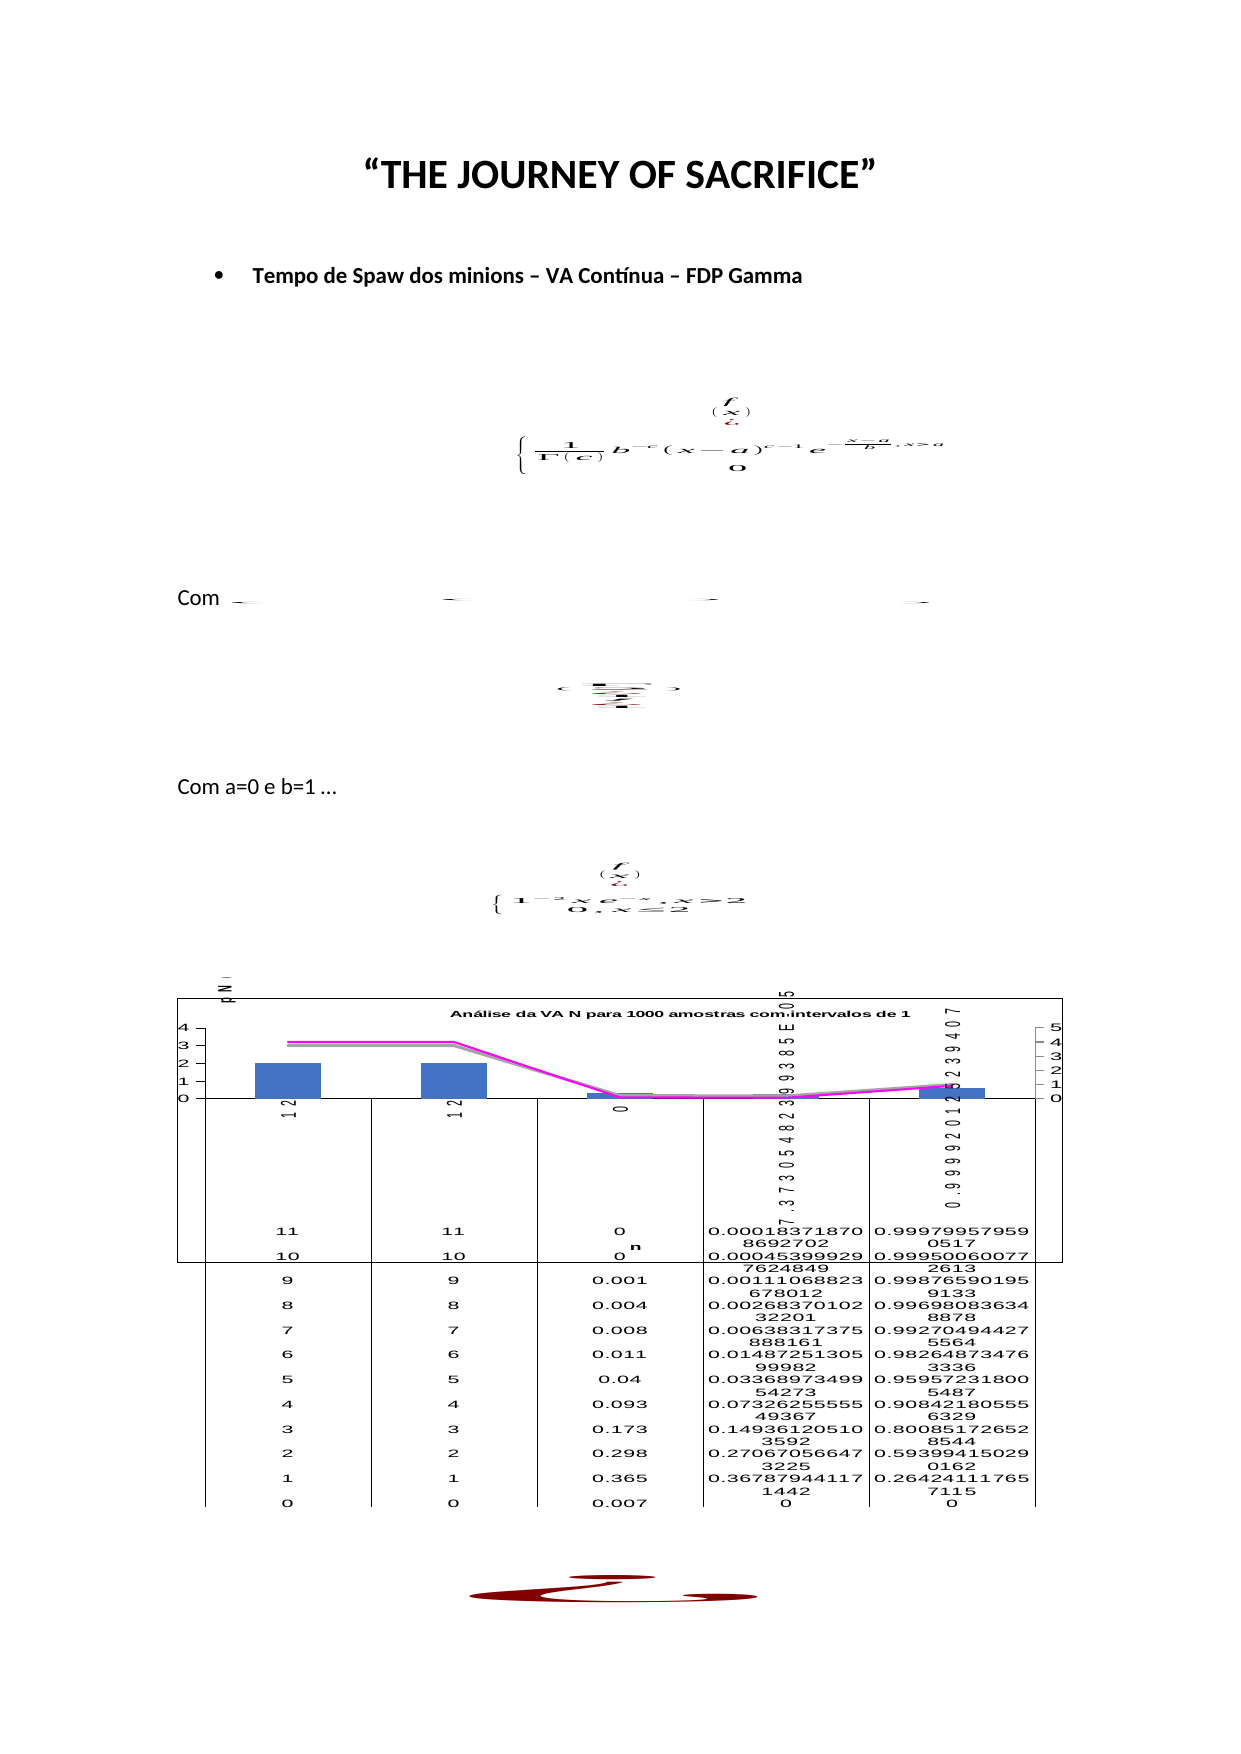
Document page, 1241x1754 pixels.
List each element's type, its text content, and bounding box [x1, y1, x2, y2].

text “THE JOURNEY OF SACRIFICE” [177, 148, 1063, 198]
text Com a=0 e b=1 … [177, 772, 1063, 800]
text Com [177, 583, 1063, 621]
list Tempo de Spaw dos minions – VA Contínua – FDP Gamma [215, 261, 1063, 289]
